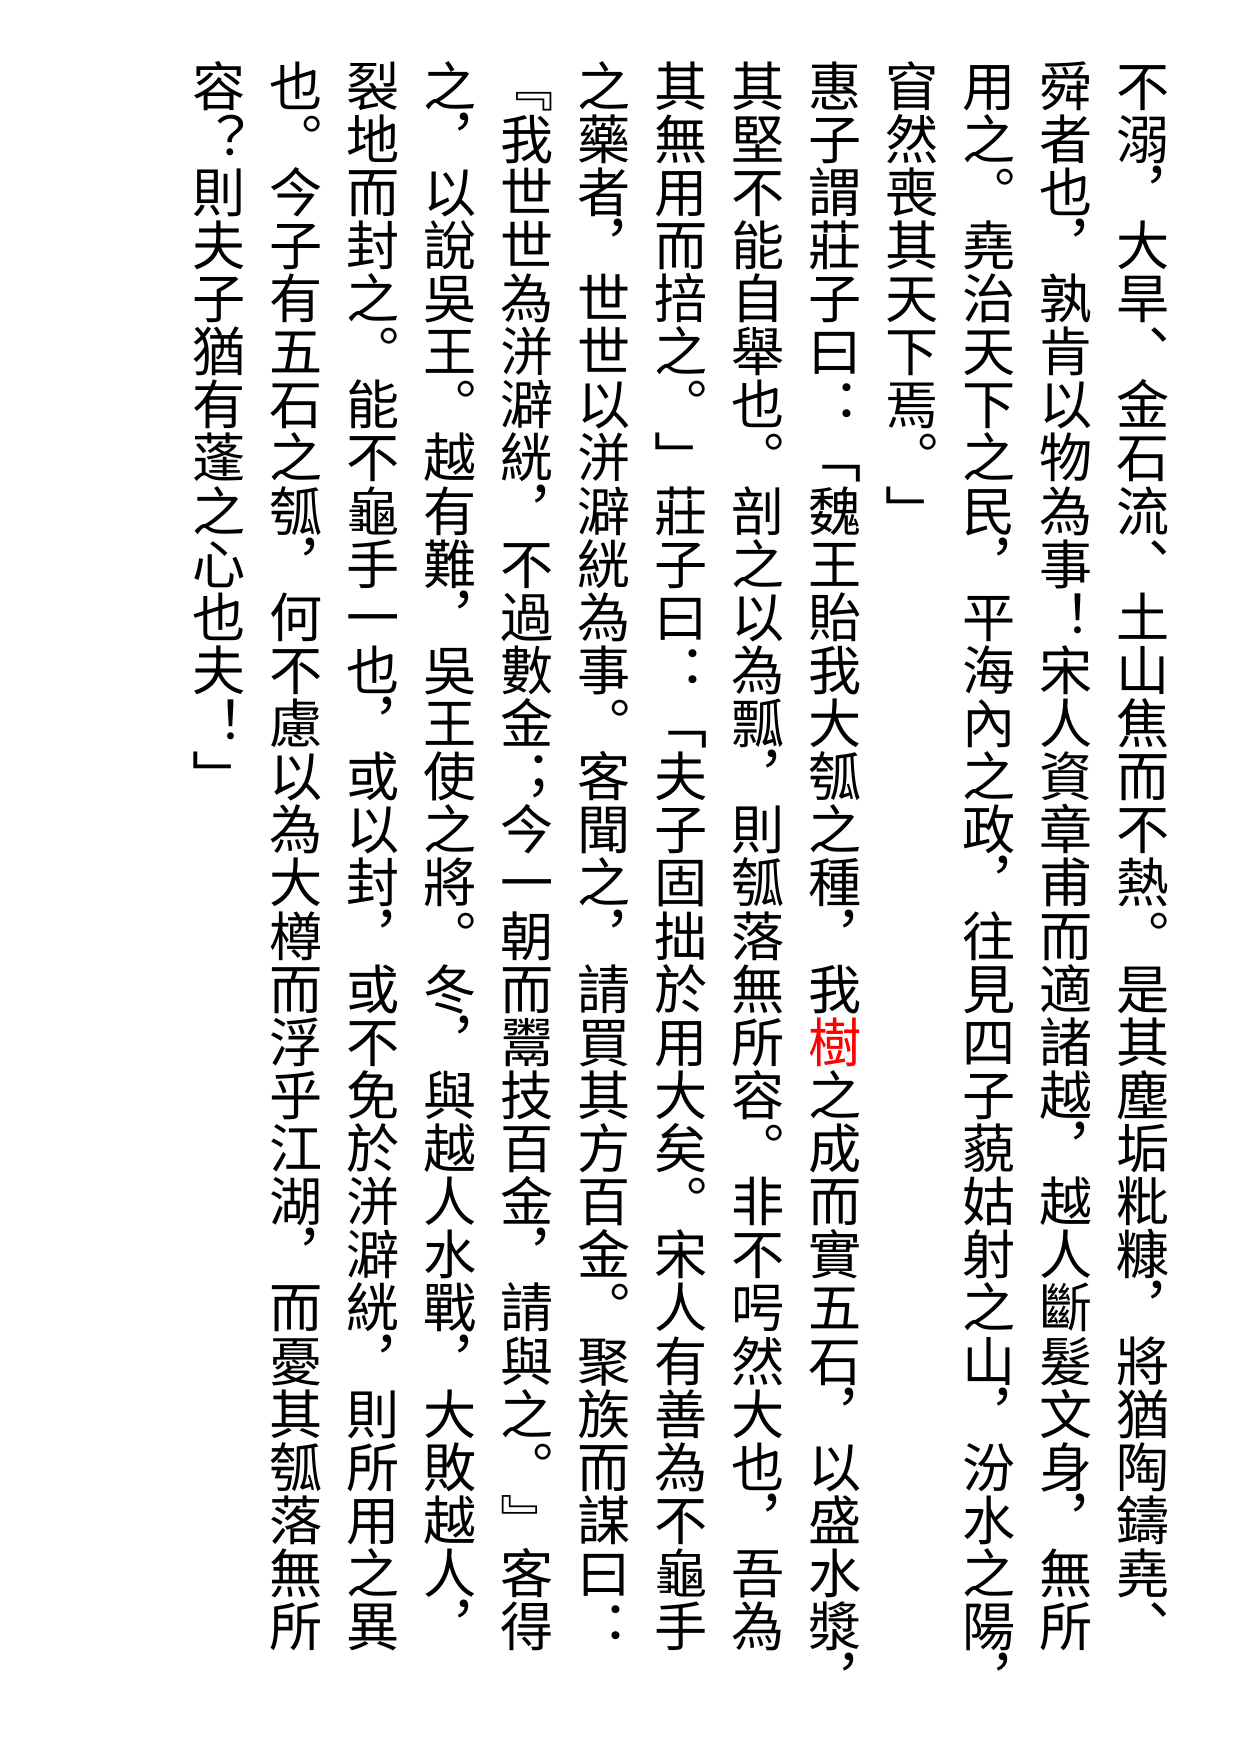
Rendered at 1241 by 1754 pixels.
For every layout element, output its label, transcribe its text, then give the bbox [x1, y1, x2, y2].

text 惠子謂莊子曰：「魏王貽我大瓠之種，我樹之成而實五石，以盛水漿，其堅不能自舉也。剖之以為瓢，則瓠落無所容。非不呺然大也，吾為其無用而掊之。」莊子曰：「夫子固拙於用大矣。宋人有善為不龜手之藥者，世世以洴澼絖為事。客聞之，請買其方百金。聚族而謀曰：『我世世為洴澼絖，不過數金；今一朝而鬻技百金，請與之。』客得之，以說吳王。越有難，吳王使之將。冬，與越人水戰，大敗越人，裂地而封之。能不龜手一也，或以封，或不免於洴澼絖，則所用之異也。今子有五石之瓠，何不慮以為大樽而浮乎江湖，而憂其瓠落無所容？則夫子猶有蓬之心也夫！」 [180, 59, 873, 1695]
text 肩吾問於連叔曰：「吾聞言於接輿，大而無當，往而不反。吾驚怖其言，猶河漢而無極也，大有逕庭，不近人情焉。」連叔曰：「其言謂何哉？」曰：「藐姑射之山，有神人居焉，肌膚若冰雪，淖約若處子，不食五穀，吸風飲露。乘雲氣，御飛龍，而遊乎四海之外。其神凝，使物不疵癘而年穀熟。吾以是狂而不信也。」連叔曰：「然，瞽者無以與乎文章之觀，聾者無以與乎鍾鼓之聲。豈唯形骸有聾盲哉？夫知亦有之。是其言也，猶時女也。之人也，之德也，將旁礡萬物，以為一世蘄乎亂，孰弊弊焉以天下為事！之人也，物莫之傷，大浸稽天而不溺，大旱、金石流、土山焦而不熱。是其塵垢粃糠，將猶陶鑄堯、舜者也，孰肯以物為事！宋人資章甫而適諸越，越人斷髮文身，無所用之。堯治天下之民，平海內之政，往見四子藐姑射之山，汾水之陽，窅然喪其天下焉。」 [873, 59, 1181, 1695]
